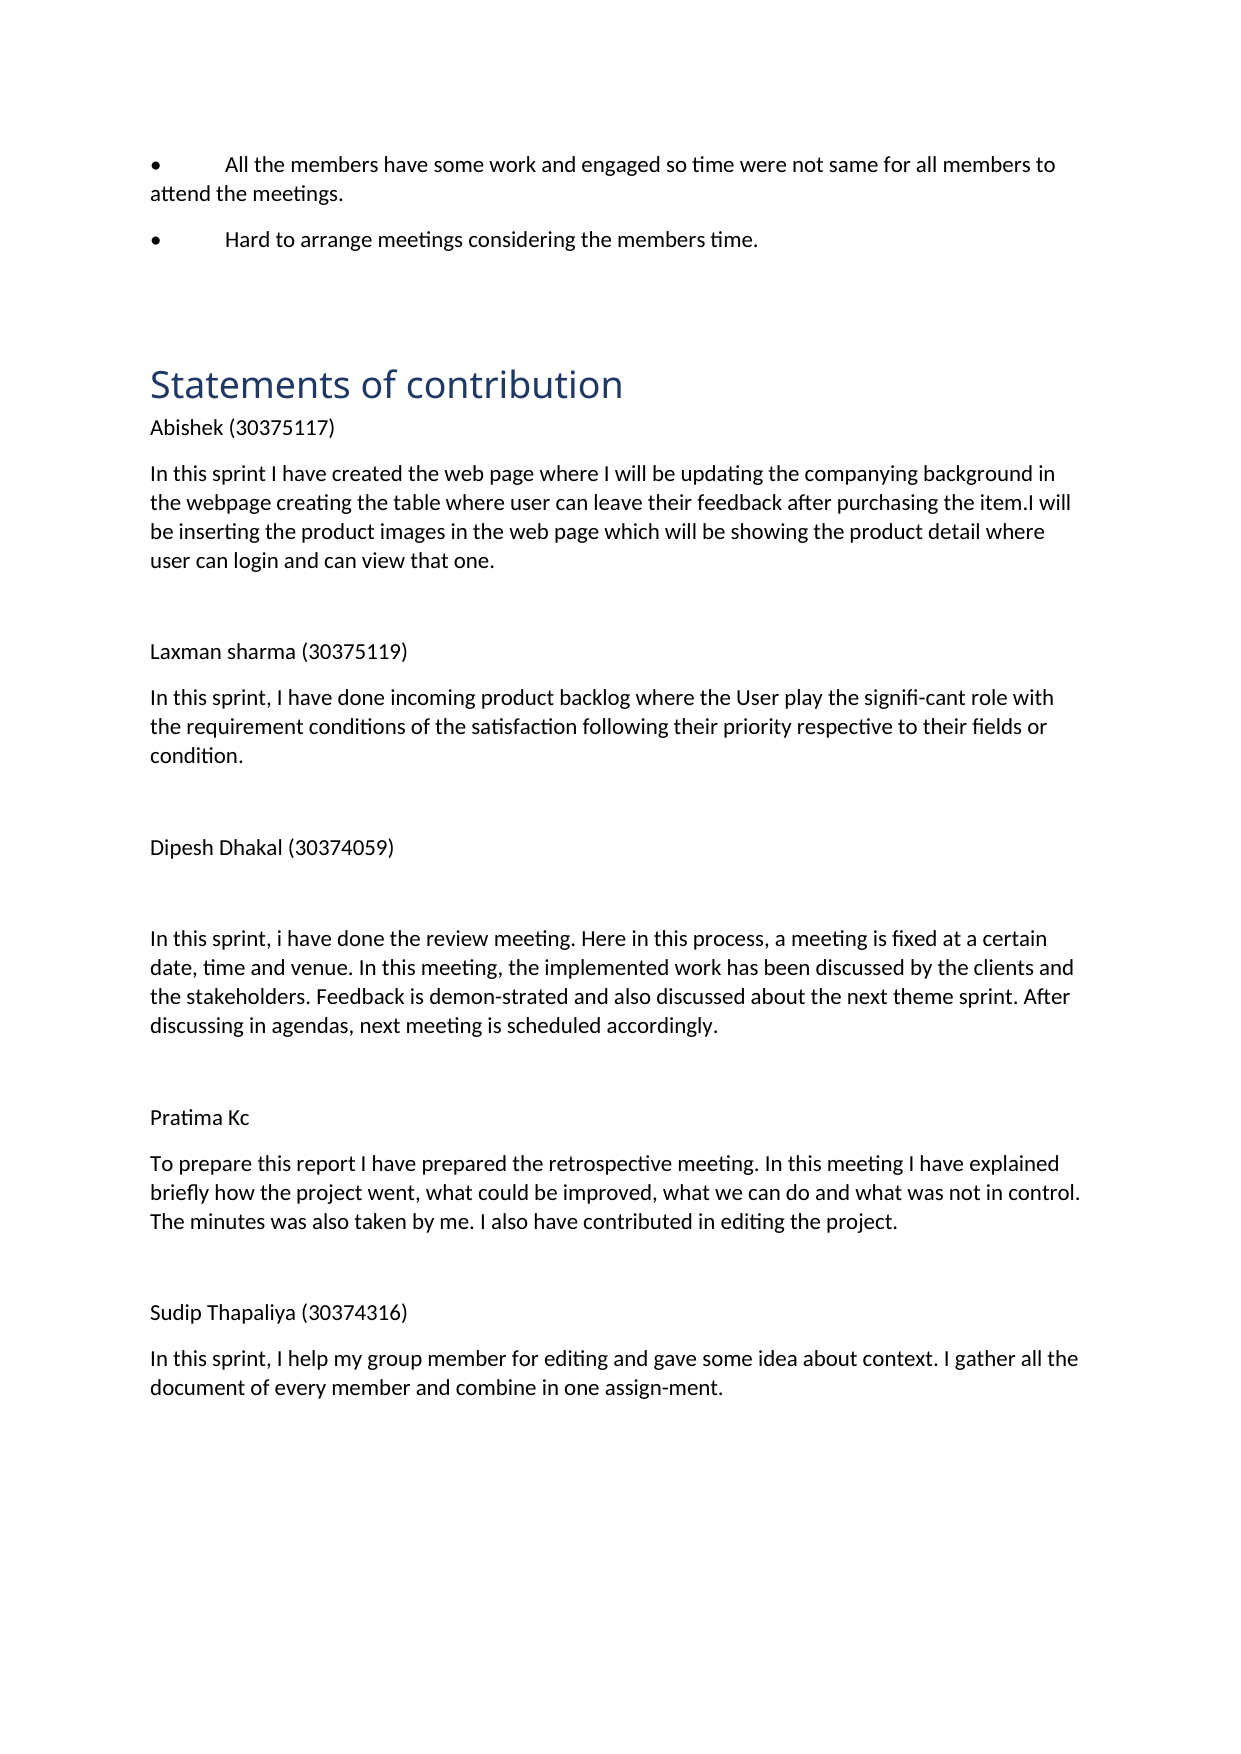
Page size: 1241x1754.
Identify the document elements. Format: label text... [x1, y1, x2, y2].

text Dipesh Dhakal (30374059) [150, 833, 1090, 861]
text In this sprint I have created the web page where I will be updating the companying background in the webpage creating the table where user can leave their feedback after purchasing the item.I will be inserting the product images in the web page which will be showing the product detail where user can login and can view that one. [150, 459, 1090, 574]
subtitle Statements of contribution [150, 358, 1090, 409]
text Abishek (30375117) [150, 413, 1090, 441]
text In this sprint, I have done incoming product backlog where the User play the signifi-cant role with the requirement conditions of the satisfaction following their priority respective to their fields or condition. [150, 683, 1090, 769]
text Sudip Thapaliya (30374316) [150, 1298, 1090, 1326]
text In this sprint, I help my group member for editing and gave some idea about context. I gather all the document of every member and combine in one assign-ment. [150, 1344, 1090, 1401]
text Laxman sharma (30375119) [150, 637, 1090, 666]
text Pratima Kc [150, 1103, 1090, 1131]
text To prepare this report I have prepared the retrospective meeting. In this meeting I have explained briefly how the project went, what could be improved, what we can do and what was not in control. The minutes was also taken by me. I also have contributed in editing the project. [150, 1149, 1090, 1235]
text • All the members have some work and engaged so time were not same for all members to attend the meetings. [150, 150, 1090, 207]
text • Hard to arrange meetings considering the members time. [150, 225, 1090, 253]
text In this sprint, i have done the review meeting. Here in this process, a meeting is fixed at a certain date, time and venue. In this meeting, the implemented work has been discussed by the clients and the stakeholders. Feedback is demon-strated and also discussed about the next theme sprint. After discussing in agendas, next meeting is scheduled accordingly. [150, 924, 1090, 1039]
